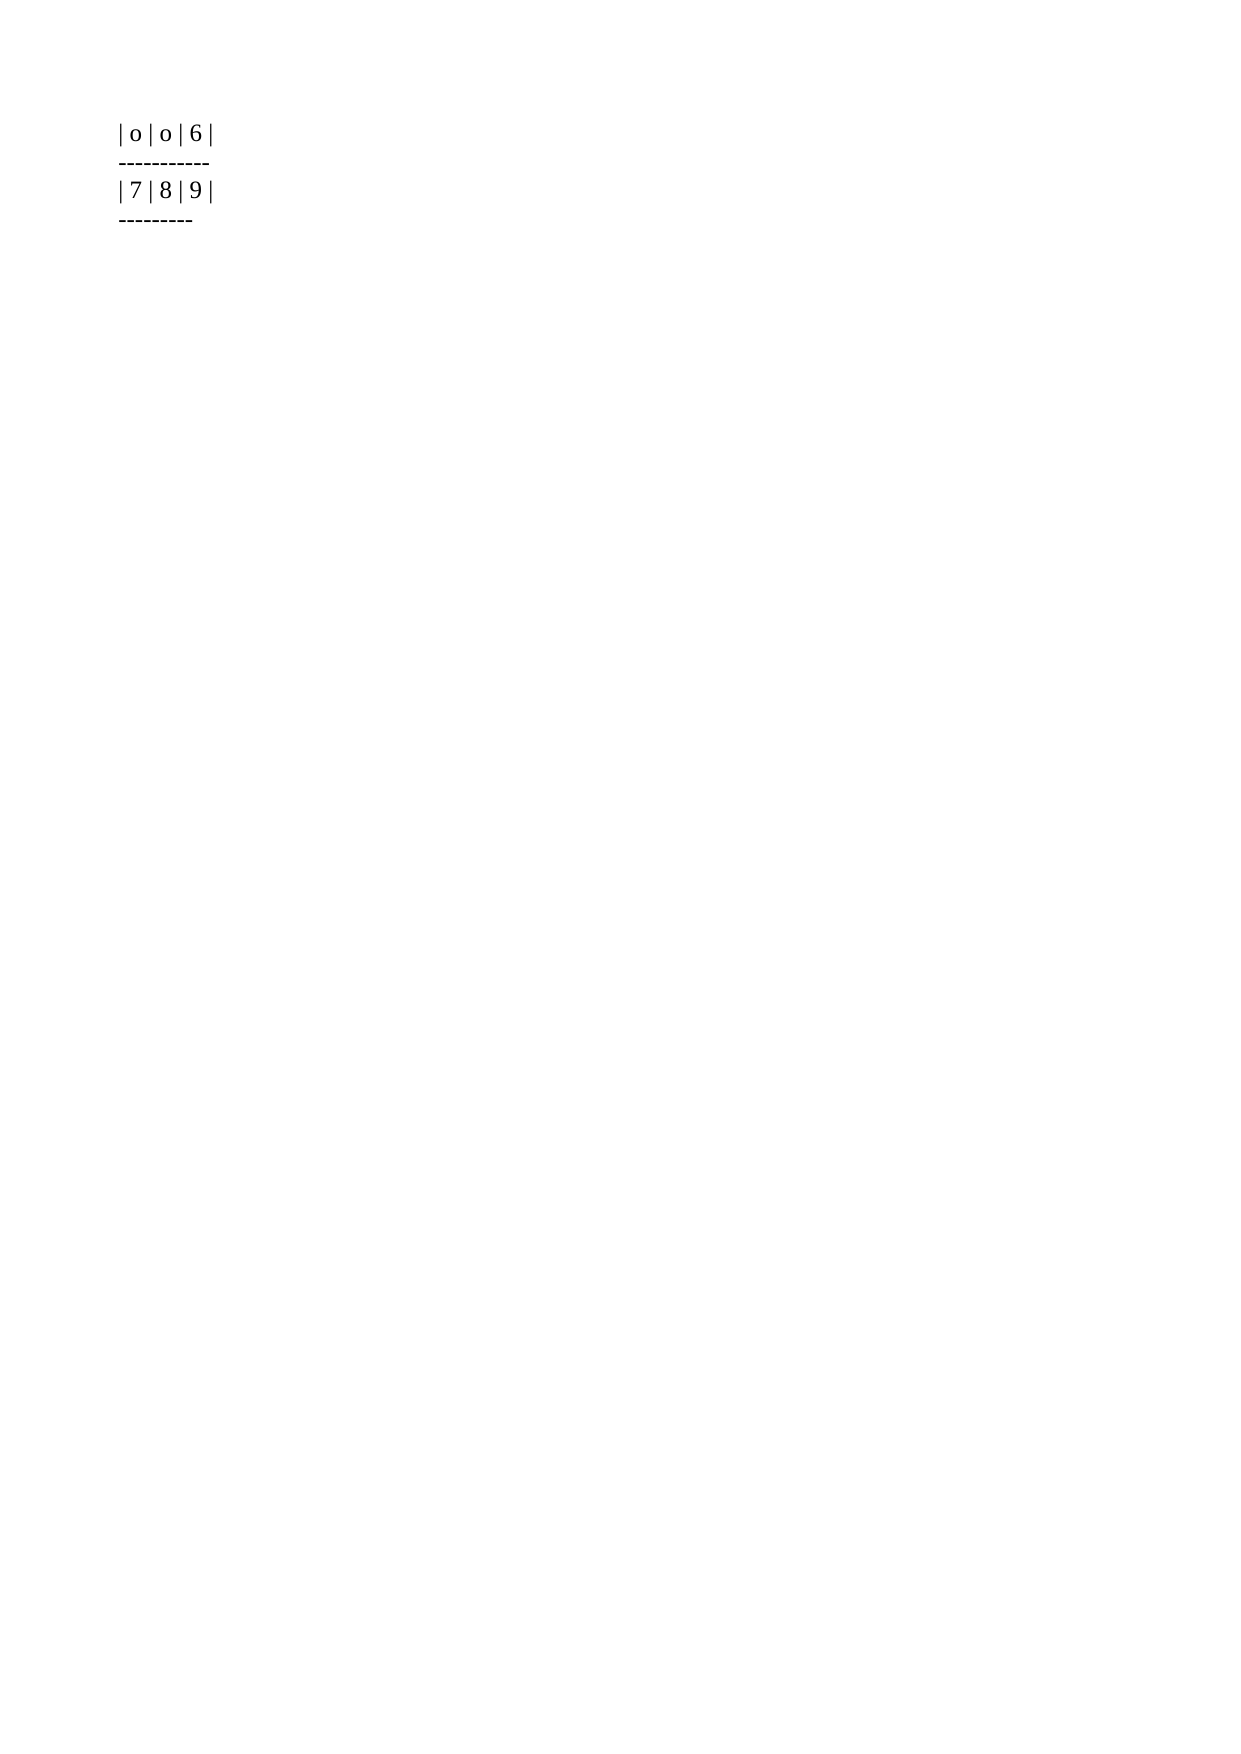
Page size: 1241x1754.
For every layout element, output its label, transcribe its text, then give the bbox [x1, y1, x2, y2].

text --------- [118, 204, 1122, 233]
text | 7 | 8 | 9 | [118, 176, 1122, 204]
text ----------- [118, 147, 1122, 176]
text | o | o | 6 | [118, 118, 1122, 147]
